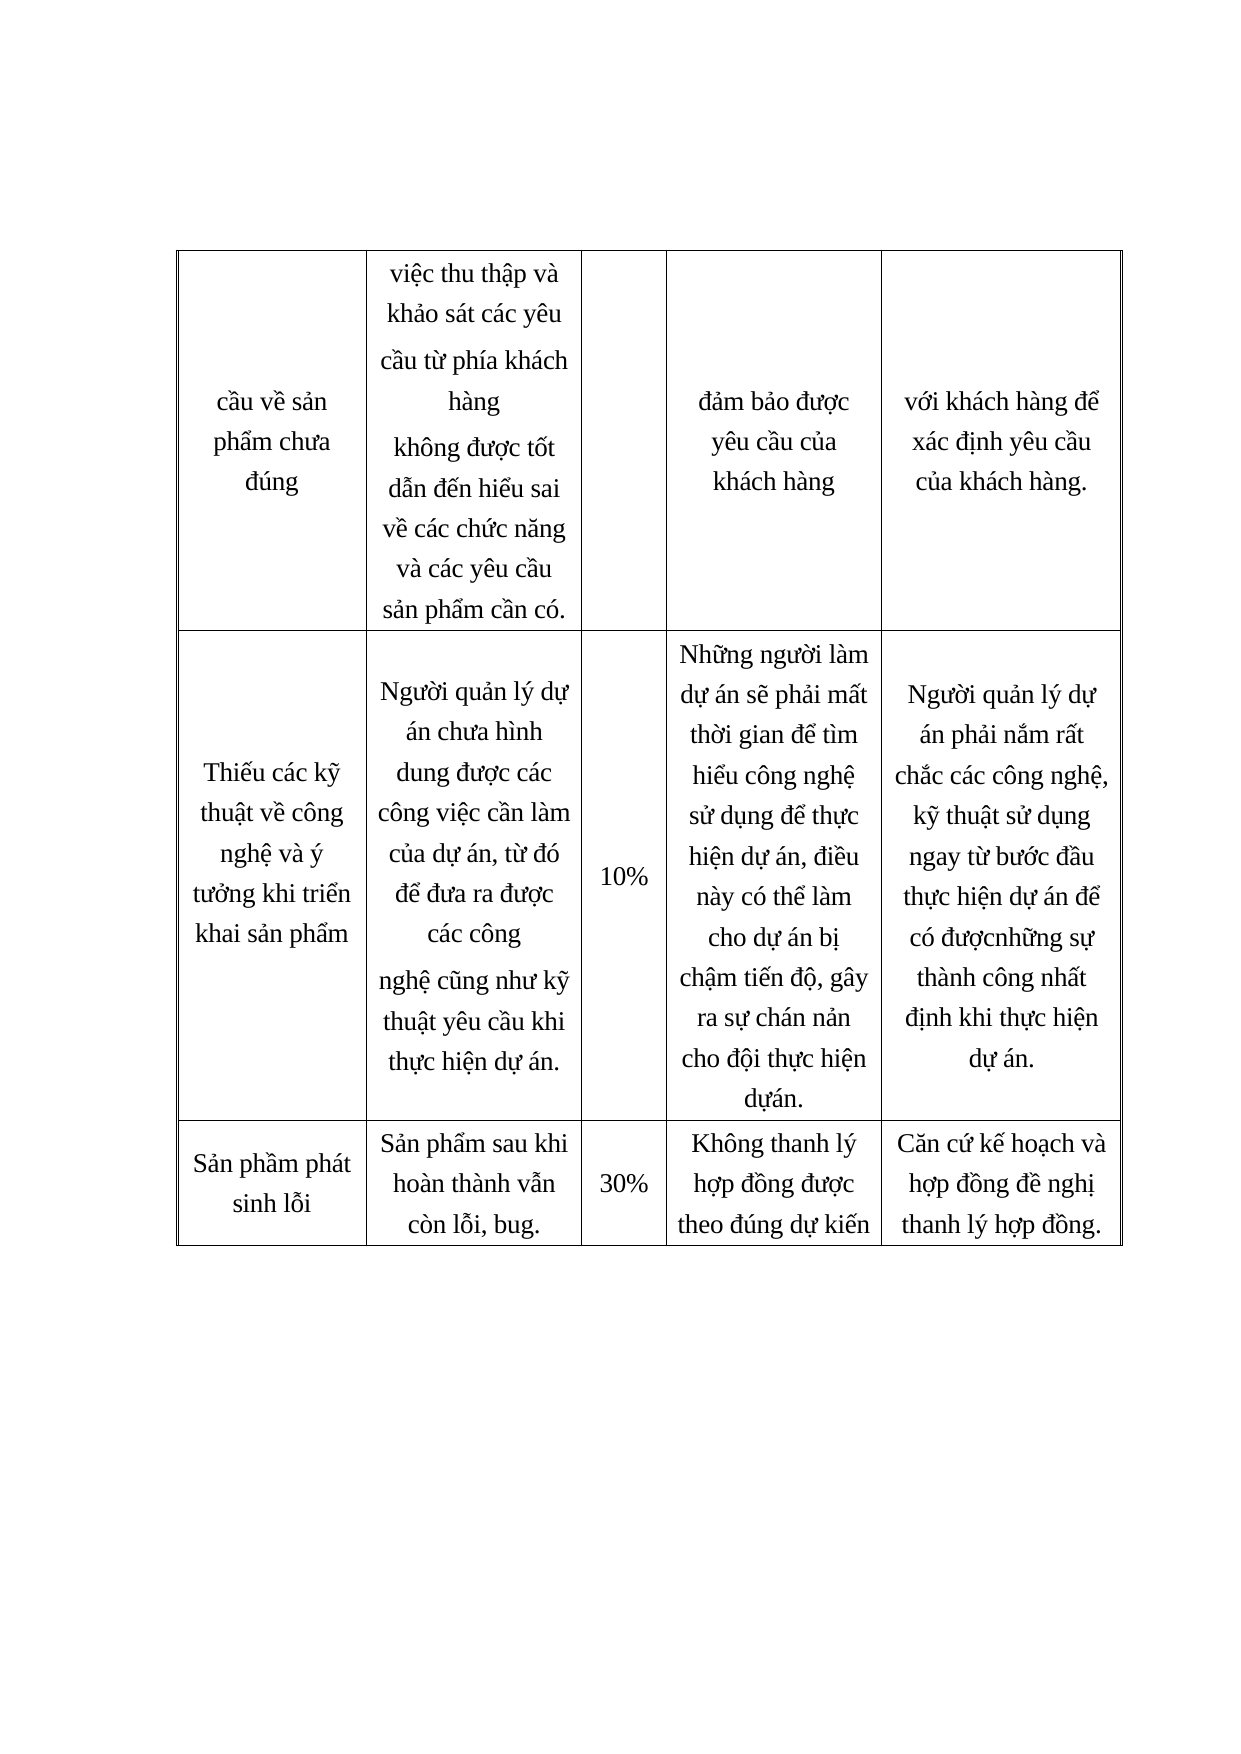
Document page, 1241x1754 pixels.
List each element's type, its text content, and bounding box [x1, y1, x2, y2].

table_cell đảm bảo được yêu cầu của khách hàng [667, 251, 881, 630]
table_cell Thiếu các kỹ thuật về công nghệ và ý tưởng khi triển khai sản phẩm [179, 631, 366, 1120]
table_cell Căn cứ kế hoạch và hợp đồng đề nghị thanh lý hợp đồng. [882, 1121, 1120, 1245]
table_cell Người quản lý dự án phải nắm rất chắc các công nghệ, kỹ thuật sử dụng ngay từ bước đầu thực hiện dự án để có đượcnhững sự thành công nhất định khi thực hiện dự án. [882, 631, 1120, 1120]
table_cell cầu về sản phẩm chưa đúng [179, 251, 366, 630]
table_cell [582, 251, 666, 630]
table_cell 10% [582, 631, 666, 1120]
table_cell việc thu thập và khảo sát các yêu cầu từ phía khách hàng không được tốt dẫn đến hiểu sai về các chức năng và các yêu cầu sản phẩm cần có. [367, 251, 581, 630]
table_cell Người quản lý dự án chưa hình dung được các công việc cần làm của dự án, từ đó để đưa ra được các công nghệ cũng như kỹ thuật yêu cầu khi thực hiện dự án. [367, 631, 581, 1120]
table_cell Sản phẩm sau khi hoàn thành vẫn còn lỗi, bug. [367, 1121, 581, 1245]
table_cell Không thanh lý hợp đồng được theo đúng dự kiến [667, 1121, 881, 1245]
table_cell với khách hàng để xác định yêu cầu của khách hàng. [882, 251, 1120, 630]
table_cell Sản phầm phát sinh lỗi [179, 1121, 366, 1245]
table_cell Những người làm dự án sẽ phải mất thời gian để tìm hiểu công nghệ sử dụng để thực hiện dự án, điều này có thể làm cho dự án bị chậm tiến độ, gây ra sự chán nản cho đội thực hiện dựán. [667, 631, 881, 1120]
table_cell 30% [582, 1121, 666, 1245]
